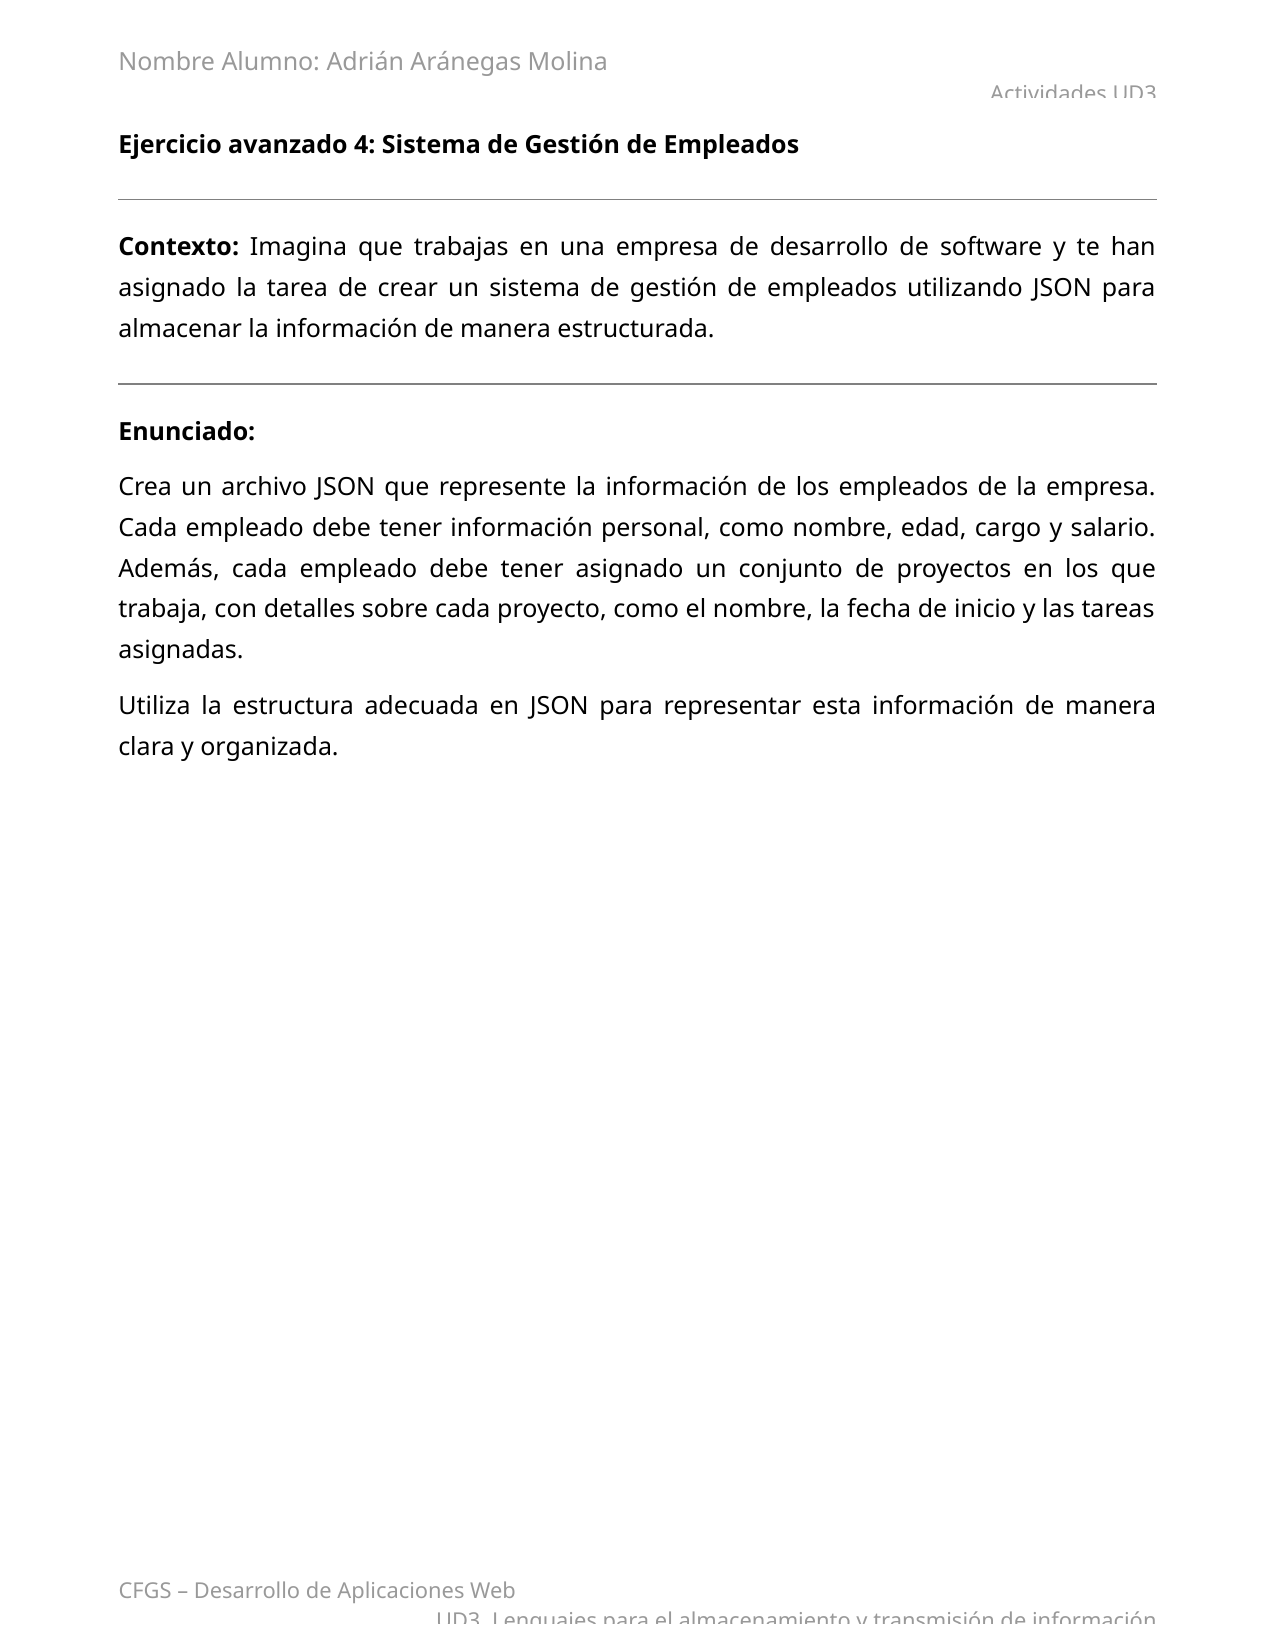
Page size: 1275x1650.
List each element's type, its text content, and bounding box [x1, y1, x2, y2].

text Contexto: Imagina que trabajas en una empresa de desarrollo de software y te han asignado la tarea de crear un sistema de gestión de empleados utilizando JSON para almacenar la información de manera estructurada. [118, 229, 1157, 345]
text Ejercicio avanzado 4: Sistema de Gestión de Empleados [118, 127, 1157, 161]
text Crea un archivo JSON que represente la información de los empleados de la empresa. Cada empleado debe tener información personal, como nombre, edad, cargo y salario. Además, cada empleado debe tener asignado un conjunto de proyectos en los que trabaja, con detalles sobre cada proyecto, como el nombre, la fecha de inicio y las tareas asignadas. [118, 468, 1157, 666]
text Enunciado: [118, 413, 1157, 447]
text Utiliza la estructura adecuada en JSON para representar esta información de manera clara y organizada. [118, 687, 1157, 762]
